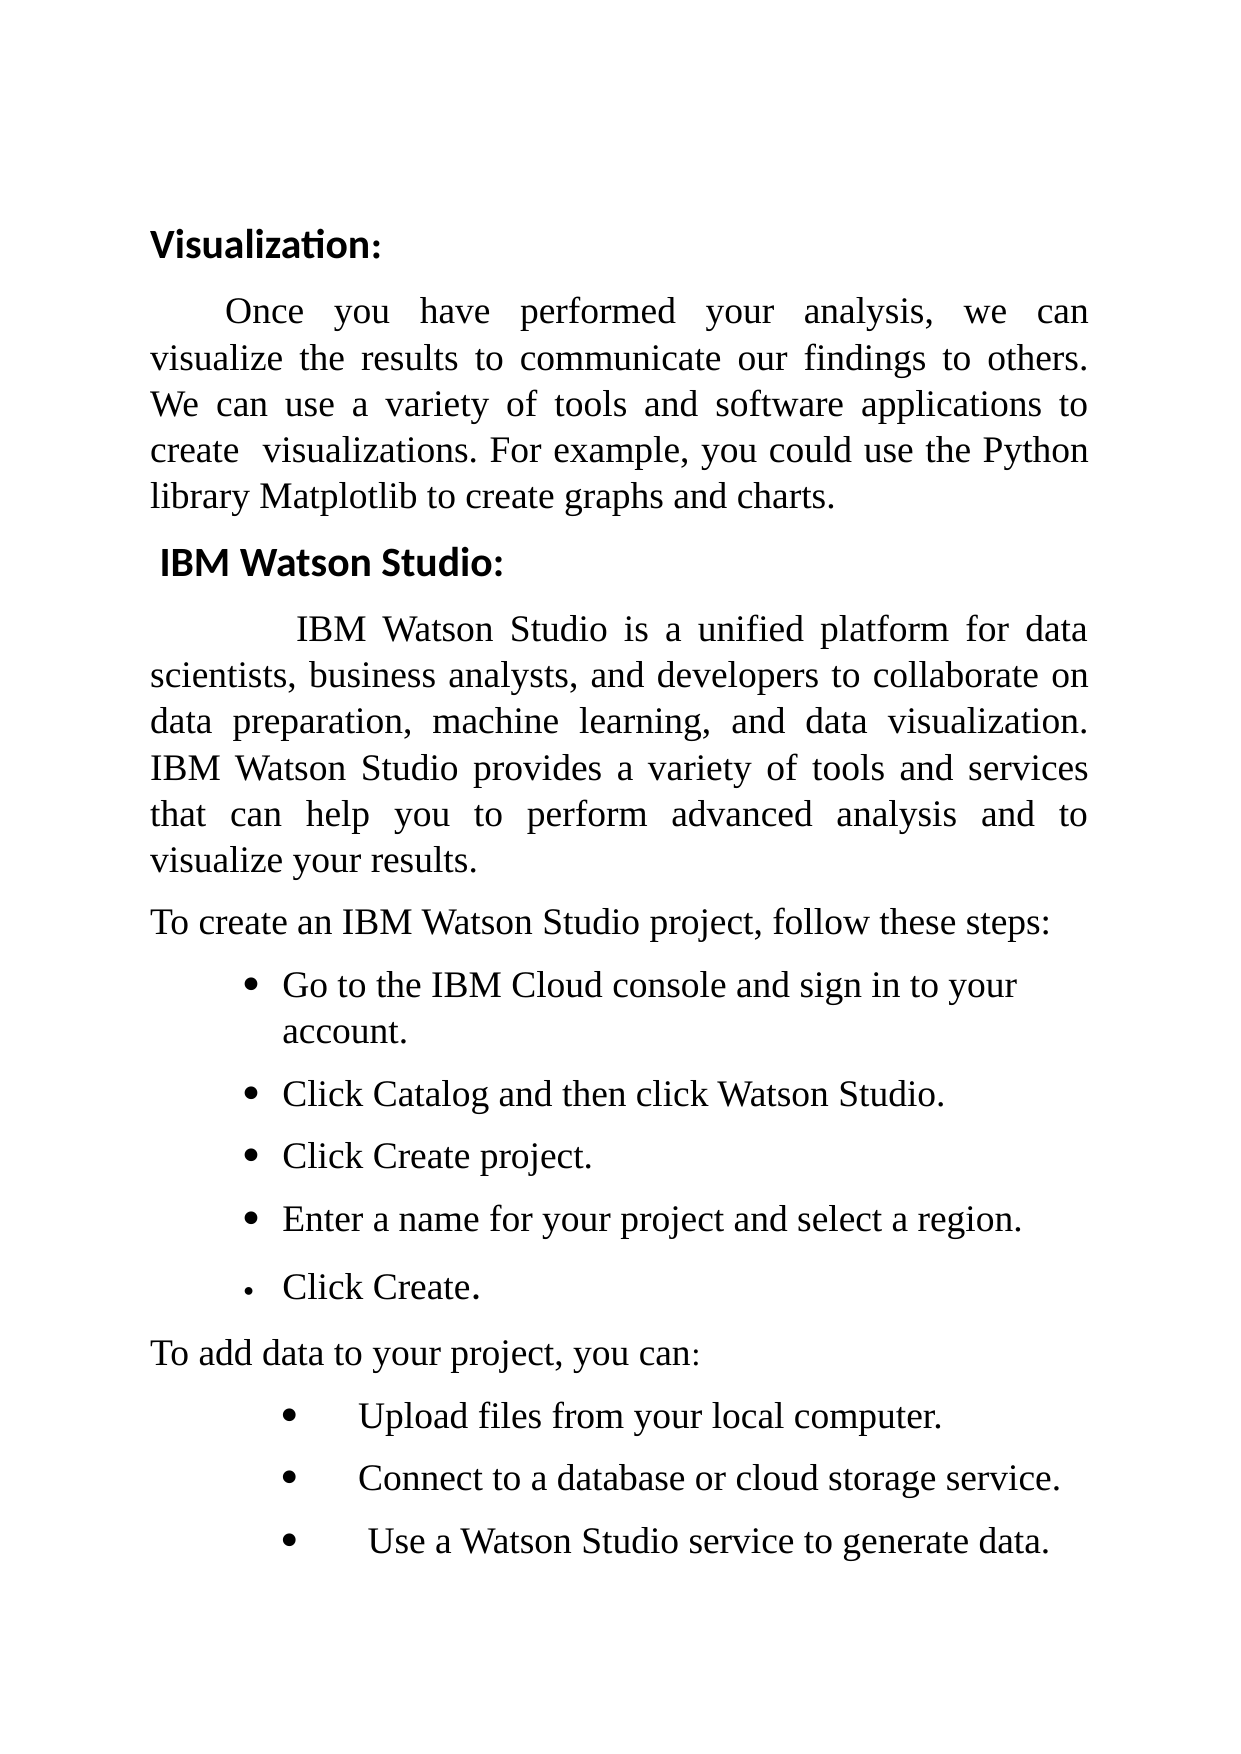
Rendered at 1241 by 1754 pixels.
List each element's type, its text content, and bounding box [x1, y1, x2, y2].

list Use a Watson Studio service to generate data. [283, 1518, 1090, 1562]
text IBM Watson Studio is a unified platform for data scientists, business analysts, and developers to collaborate on data preparation, machine learning, and data visualization. IBM Watson Studio provides a variety of tools and services that can help you to perform advanced analysis and to visualize your results. [150, 607, 1090, 880]
list Upload files from your local computer. [283, 1393, 1090, 1436]
list Click Create project. [244, 1134, 1090, 1177]
text Visualization: [150, 218, 1090, 269]
list Click Catalog and then click Watson Studio. [244, 1071, 1090, 1114]
list Click Create. [244, 1259, 1090, 1310]
text IBM Watson Studio: [150, 536, 1090, 587]
text To create an IBM Watson Studio project, follow these steps: [150, 900, 1090, 943]
list Connect to a database or cloud storage service. [283, 1456, 1090, 1499]
text To add data to your project, you can: [150, 1330, 1090, 1373]
text Once you have performed your analysis, we can visualize the results to communicate our findings to others. We can use a variety of tools and software applications to create visualizations. For example, you could use the Python library Matplotlib to create graphs and charts. [150, 289, 1090, 516]
list Go to the IBM Cloud console and sign in to your account. [244, 962, 1090, 1052]
list Enter a name for your project and select a region. [244, 1197, 1090, 1240]
